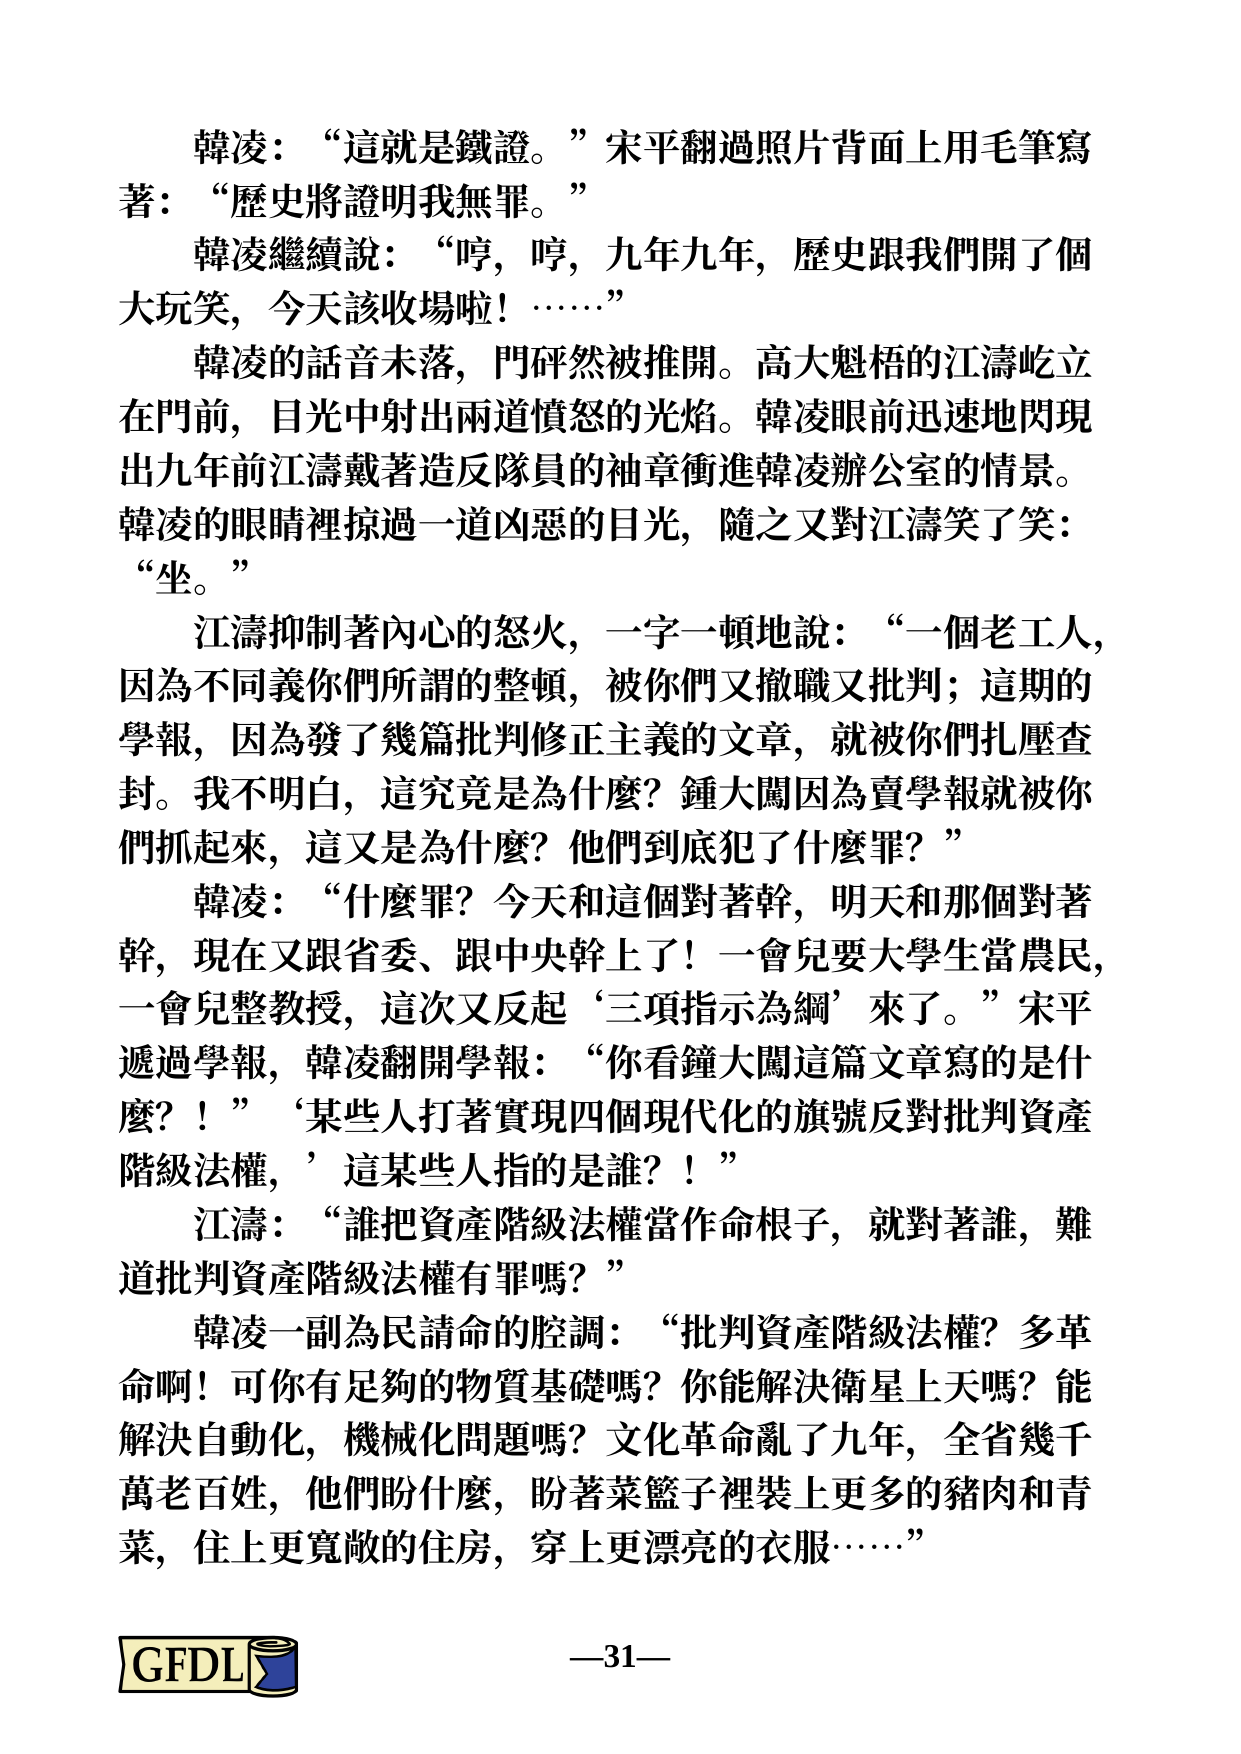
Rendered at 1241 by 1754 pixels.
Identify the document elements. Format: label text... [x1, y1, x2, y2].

text 江濤：“誰把資產階級法權當作命根子，就對著誰，難道批判資產階級法權有罪嗎？” [118, 1195, 1122, 1303]
picture [117, 1635, 299, 1698]
text 韓凌：“這就是鐵證。”宋平翻過照片背面上用毛筆寫著：“歷史將證明我無罪。” [118, 118, 1122, 226]
text 韓凌的話音未落，門砰然被推開。高大魁梧的江濤屹立在門前，目光中射出兩道憤怒的光焰。韓凌眼前迅速地閃現出九年前江濤戴著造反隊員的袖章衝進韓凌辦公室的情景。韓凌的眼睛裡掠過一道凶惡的目光，隨之又對江濤笑了笑：“坐。” [118, 333, 1122, 603]
text 韓凌繼續說：“哼，哼，九年九年，歷史跟我們開了個大玩笑，今天該收場啦！……” [118, 226, 1122, 333]
text 江濤抑制著內心的怒火，一字一頓地說：“一個老工人，因為不同義你們所謂的整頓，被你們又撤職又批判；這期的學報，因為發了幾篇批判修正主義的文章，就被你們扎壓查封。我不明白，這究竟是為什麼？鍾大闖因為賣學報就被你們抓起來，這又是為什麼？他們到底犯了什麼罪？” [118, 603, 1122, 872]
text 韓凌：“什麼罪？今天和這個對著幹，明天和那個對著幹，現在又跟省委、跟中央幹上了！一會兒要大學生當農民，一會兒整教授，這次又反起‘三項指示為綱’來了。”宋平遞過學報，韓凌翻開學報：“你看鐘大闖這篇文章寫的是什麼？！”‘某些人打著實現四個現代化的旗號反對批判資產階級法權，’這某些人指的是誰？！” [118, 872, 1122, 1195]
text 韓凌一副為民請命的腔調：“批判資產階級法權？多革命啊！可你有足夠的物質基礎嗎？你能解決衛星上天嗎？能解決自動化，機械化問題嗎？文化革命亂了九年，全省幾千萬老百姓，他們盼什麼，盼著菜籃子裡裝上更多的豬肉和青菜，住上更寬敞的住房，穿上更漂亮的衣服……” [118, 1303, 1122, 1572]
